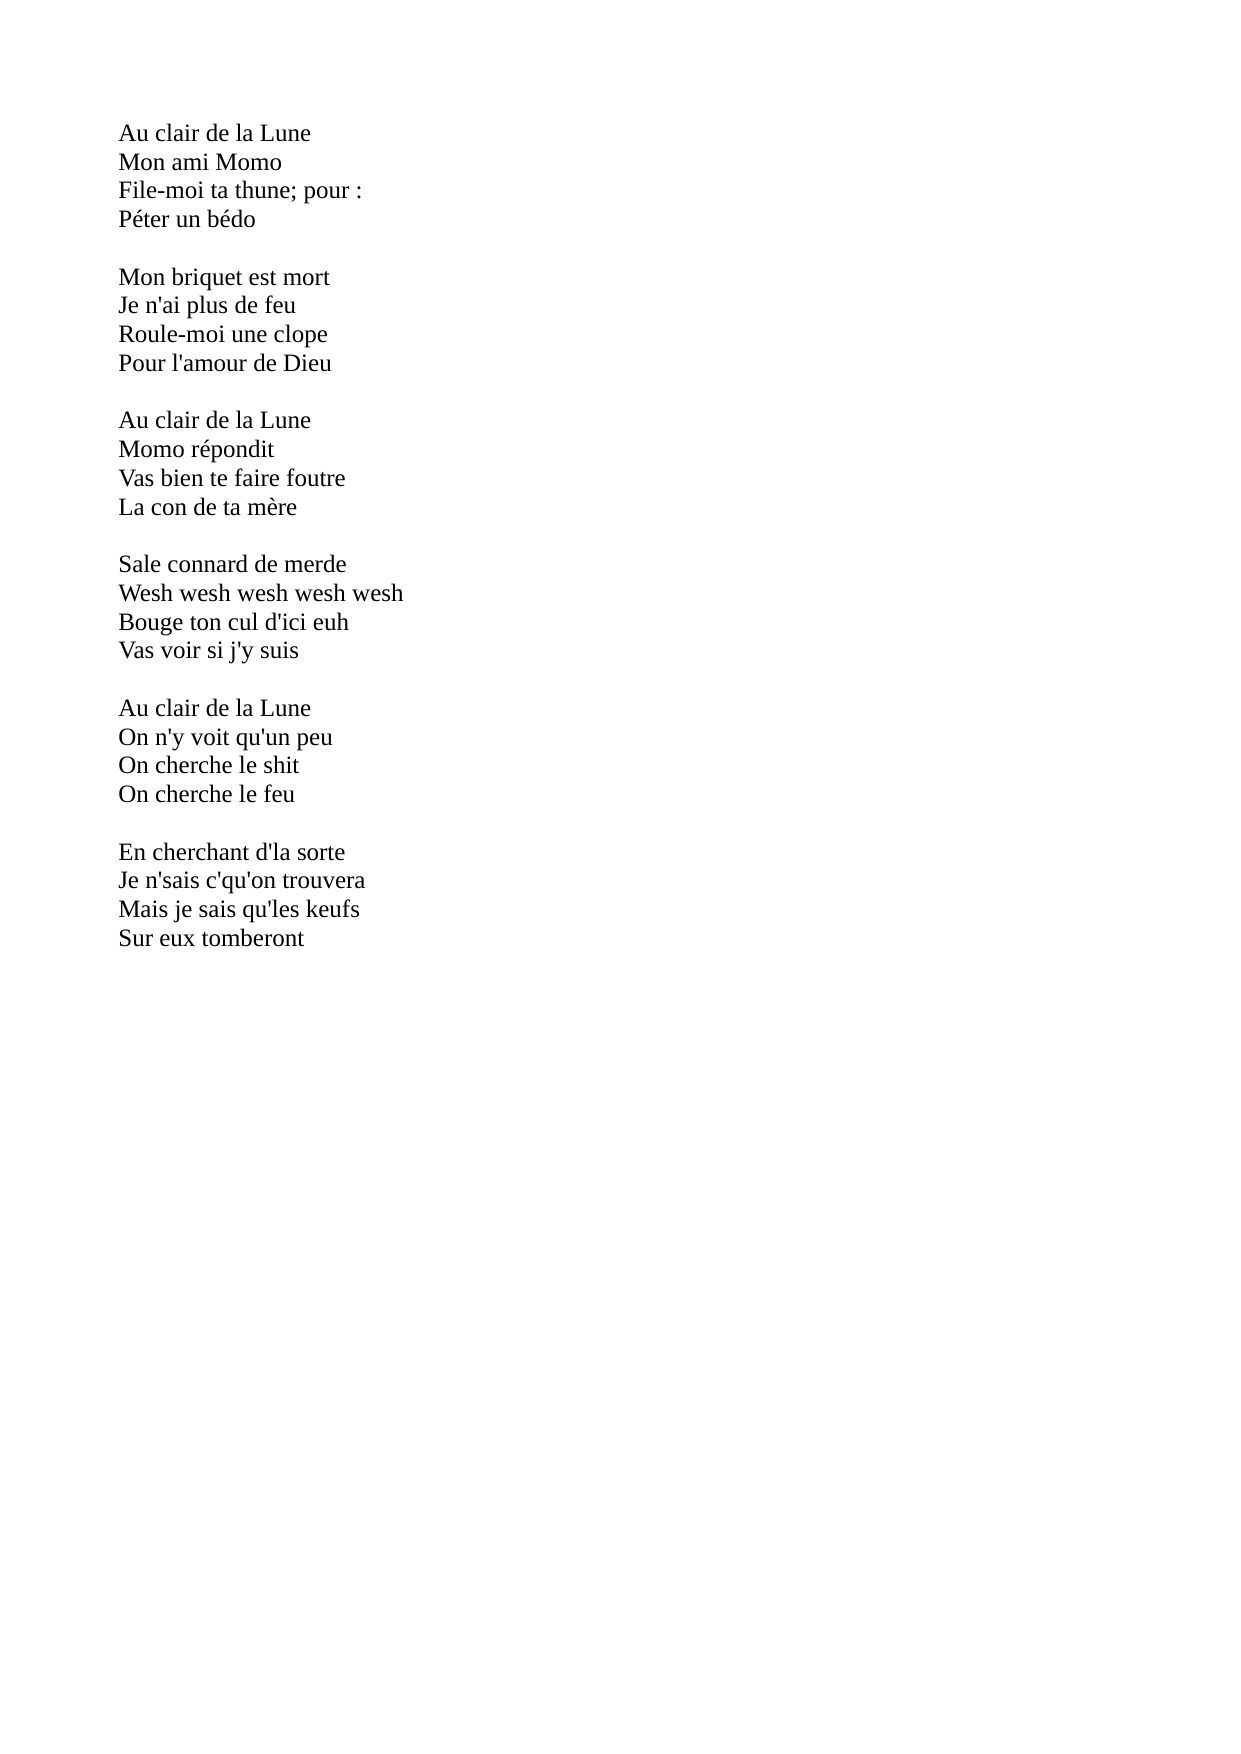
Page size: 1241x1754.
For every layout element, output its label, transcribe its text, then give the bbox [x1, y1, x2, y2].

text Au clair de la Lune [118, 693, 1122, 722]
text Je n'ai plus de feu [118, 291, 1122, 319]
text On cherche le feu [118, 779, 1122, 808]
text Vas bien te faire foutre [118, 463, 1122, 492]
text Mon ami Momo [118, 147, 1122, 176]
text Vas voir si j'y suis [118, 636, 1122, 664]
text On n'y voit qu'un peu [118, 722, 1122, 751]
text En cherchant d'la sorte [118, 837, 1122, 866]
text Pour l'amour de Dieu [118, 348, 1122, 377]
text Wesh wesh wesh wesh wesh [118, 578, 1122, 607]
text File-moi ta thune; pour : [118, 176, 1122, 204]
text Péter un bédo [118, 204, 1122, 233]
text On cherche le shit [118, 751, 1122, 779]
text Bouge ton cul d'ici euh [118, 607, 1122, 636]
text La con de ta mère [118, 492, 1122, 521]
text Sur eux tomberont [118, 923, 1122, 952]
text Roule-moi une clope [118, 319, 1122, 348]
text Mais je sais qu'les keufs [118, 894, 1122, 923]
text Sale connard de merde [118, 549, 1122, 578]
text Au clair de la Lune [118, 406, 1122, 434]
text Momo répondit [118, 434, 1122, 463]
text Mon briquet est mort [118, 262, 1122, 291]
text Au clair de la Lune [118, 118, 1122, 147]
text Je n'sais c'qu'on trouvera [118, 866, 1122, 894]
